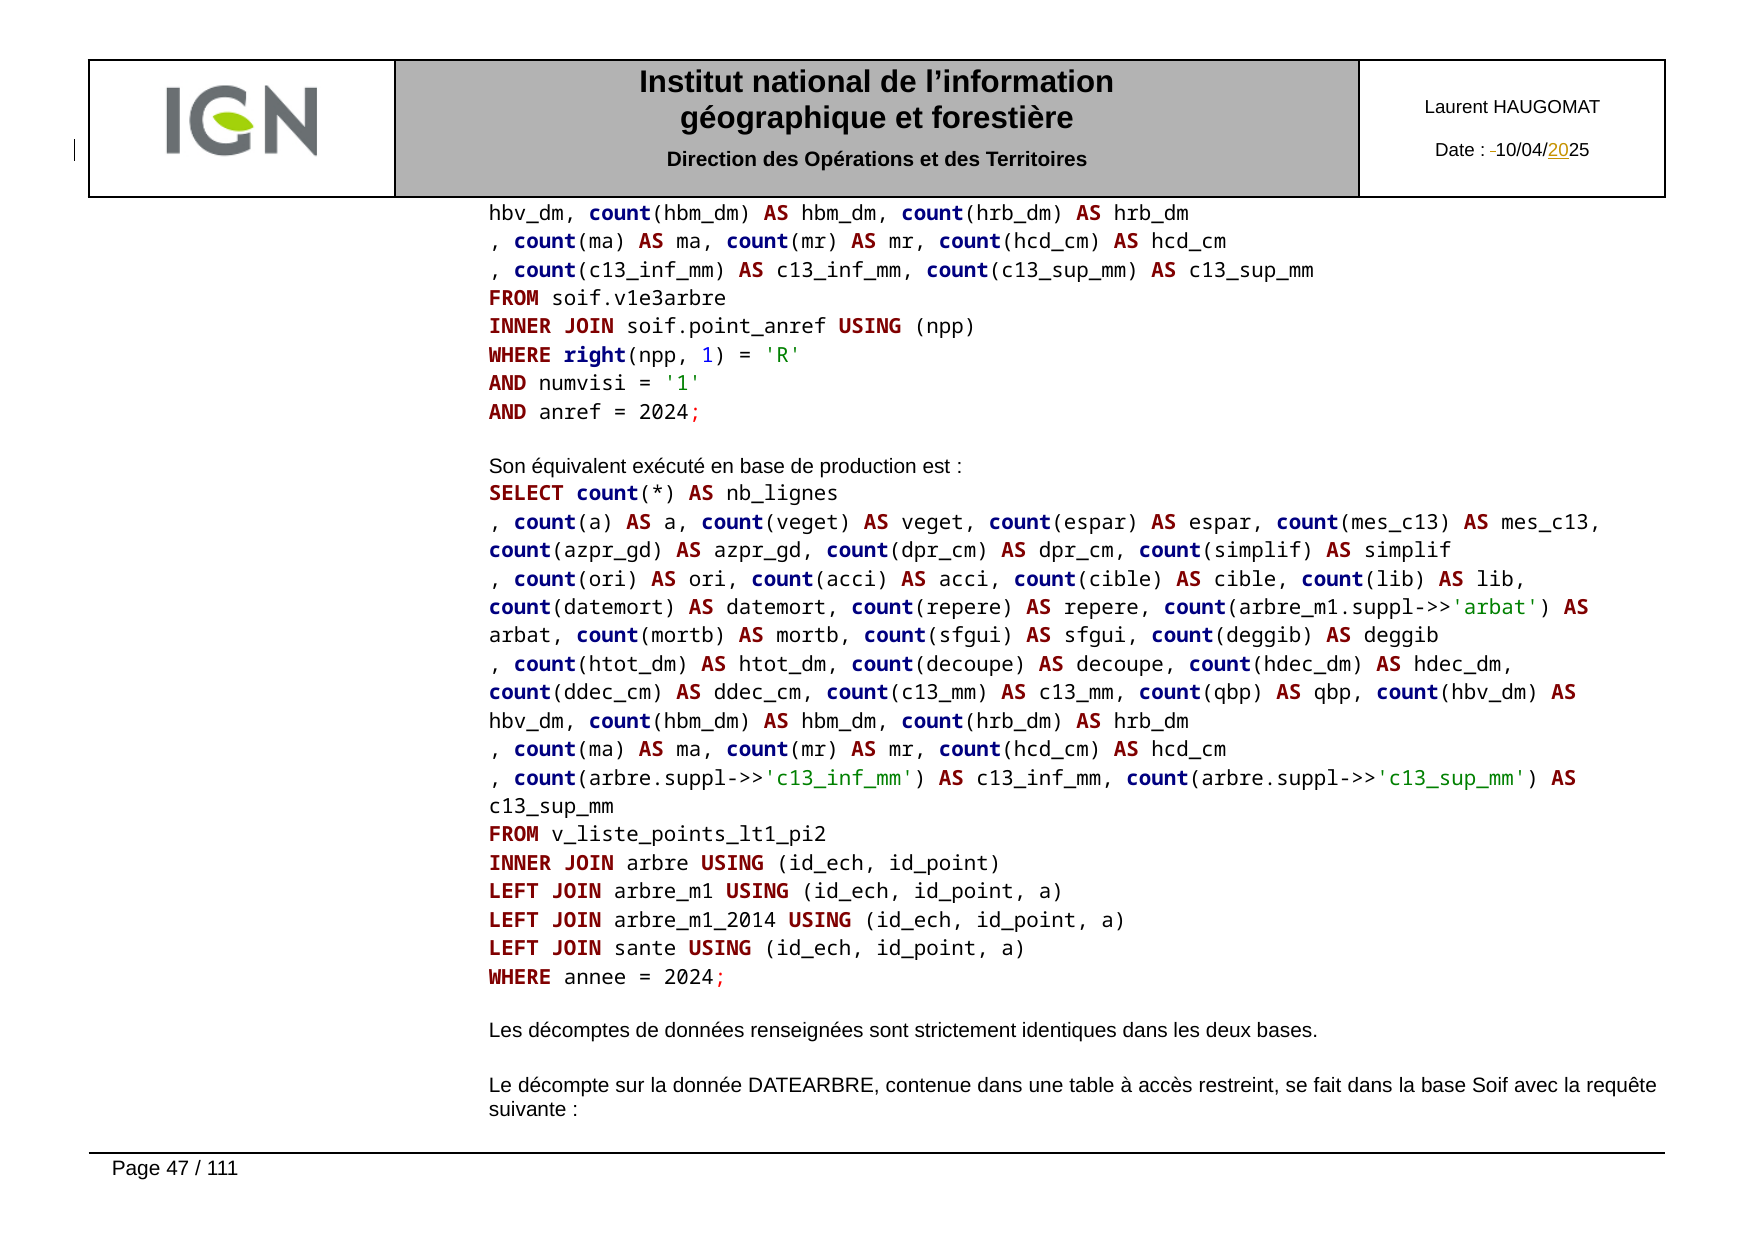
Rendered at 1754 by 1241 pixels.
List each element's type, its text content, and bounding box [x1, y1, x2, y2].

table_cell [89, 198, 483, 1127]
table_cell hbv_dm, count(hbm_dm) AS hbm_dm, count(hrb_dm) AS hrb_dm , count(ma) AS ma, count(mr) AS mr, count(hcd_cm) AS hcd_cm , count(c13_inf_mm) AS c13_inf_mm, count(c13_sup_mm) AS c13_sup_mm FROM soif.v1e3arbre INNER JOIN soif.point_anref USING (npp) WHERE right(npp, 1) = 'R' AND numvisi = '1' AND anref = 2024; Son équivalent exécuté en base de production est : SELECT count(*) AS nb_lignes , count(a) AS a, count(veget) AS veget, count(espar) AS espar, count(mes_c13) AS mes_c13, count(azpr_gd) AS azpr_gd, count(dpr_cm) AS dpr_cm, count(simplif) AS simplif , count(ori) AS ori, count(acci) AS acci, count(cible) AS cible, count(lib) AS lib, count(datemort) AS datemort, count(repere) AS repere, count(arbre_m1.suppl->>'arbat') AS arbat, count(mortb) AS mortb, count(sfgui) AS sfgui, count(deggib) AS deggib , count(htot_dm) AS htot_dm, count(decoupe) AS decoupe, count(hdec_dm) AS hdec_dm, count(ddec_cm) AS ddec_cm, count(c13_mm) AS c13_mm, count(qbp) AS qbp, count(hbv_dm) AS hbv_dm, count(hbm_dm) AS hbm_dm, count(hrb_dm) AS hrb_dm , count(ma) AS ma, count(mr) AS mr, count(hcd_cm) AS hcd_cm , count(arbre.suppl->>'c13_inf_mm') AS c13_inf_mm, count(arbre.suppl->>'c13_sup_mm') AS c13_sup_mm FROM v_liste_points_lt1_pi2 INNER JOIN arbre USING (id_ech, id_point) LEFT JOIN arbre_m1 USING (id_ech, id_point, a) LEFT JOIN arbre_m1_2014 USING (id_ech, id_point, a) LEFT JOIN sante USING (id_ech, id_point, a) WHERE annee = 2024; Les décomptes de données renseignées sont strictement identiques dans les deux bases. Le décompte sur la donnée DATEARBRE, contenue dans une table à accès restreint, se fait dans la base Soif avec la requête suivante : [483, 198, 1665, 1127]
picture [141, 62, 343, 180]
